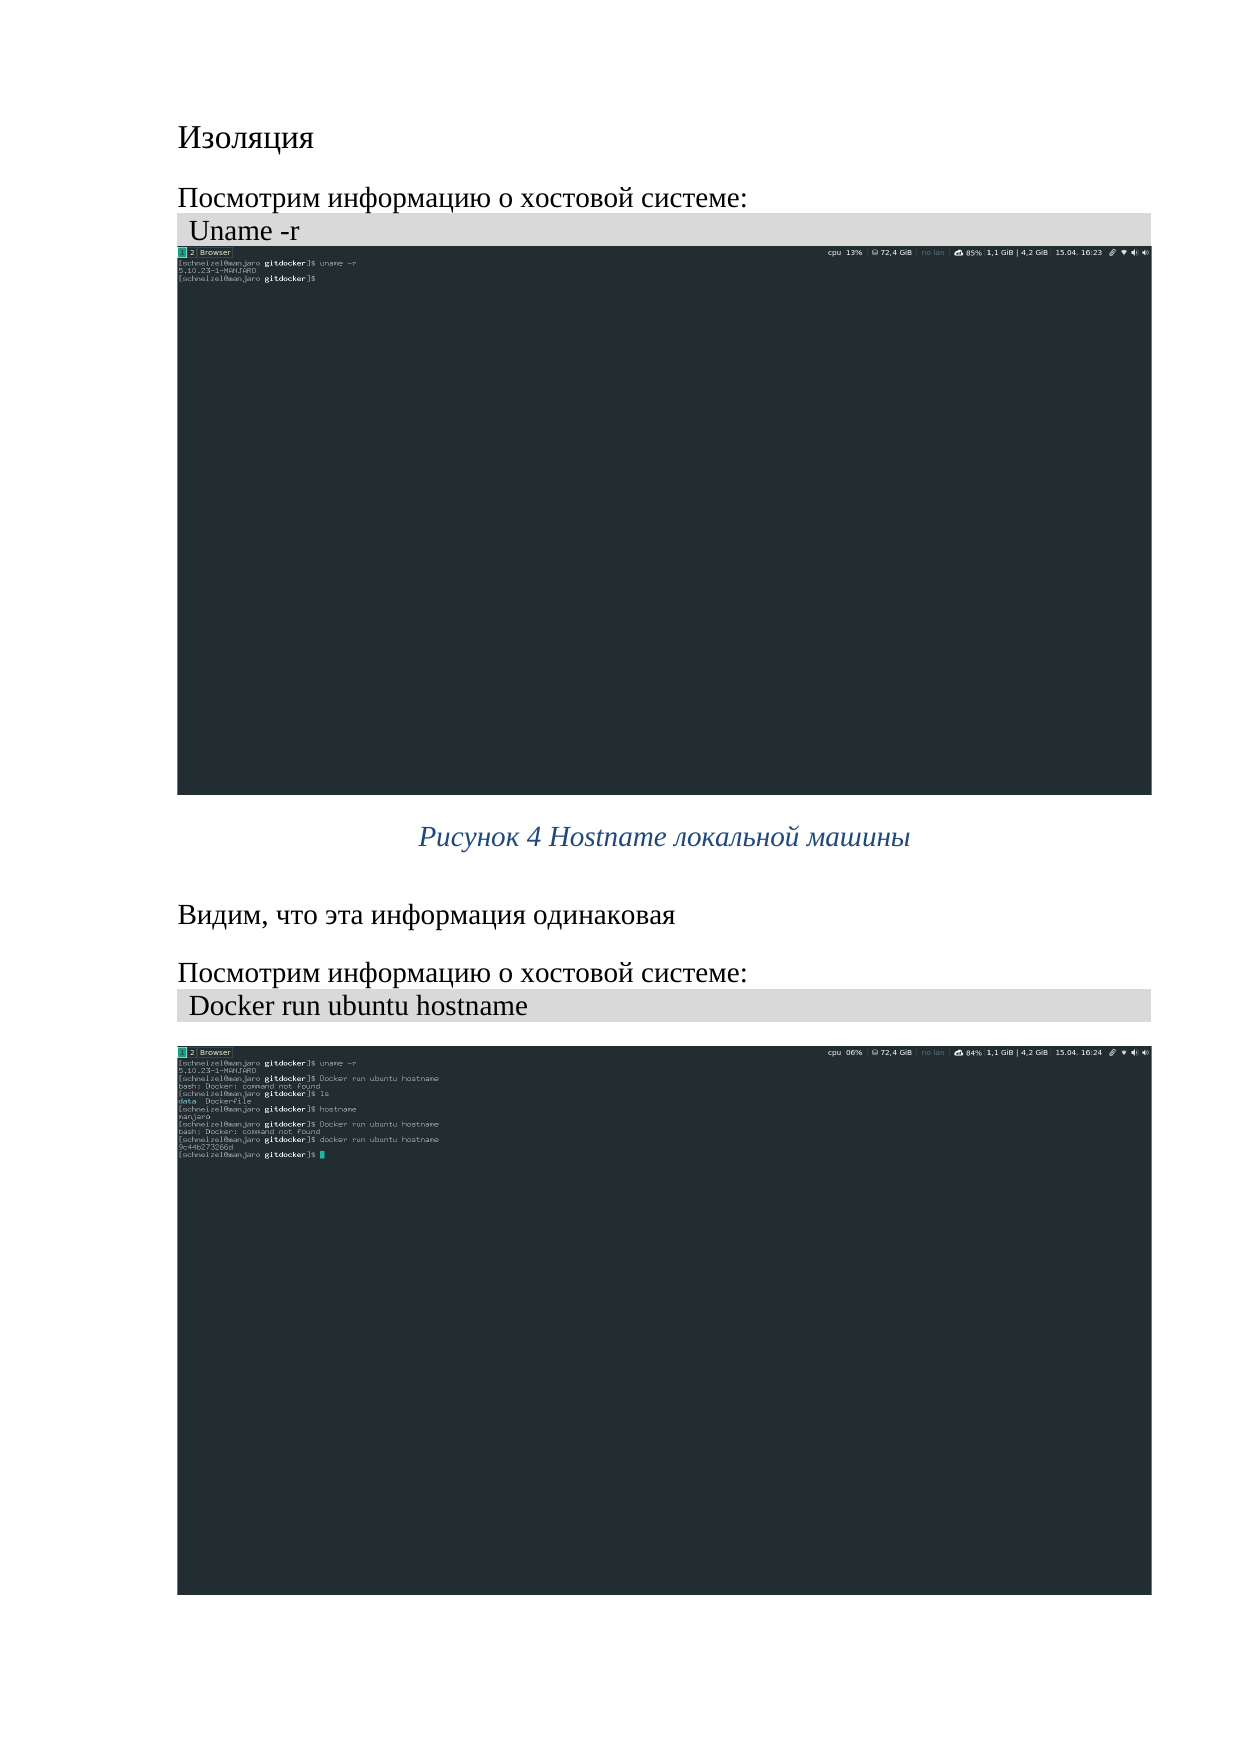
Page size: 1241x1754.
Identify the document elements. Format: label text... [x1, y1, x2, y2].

text Видим, что эта информация одинаковая [177, 897, 1152, 931]
table_header Uname -r [177, 213, 1151, 246]
subtitle Изоляция [177, 118, 1152, 156]
text Рисунок 4 Hostname локальной машины [177, 819, 1152, 852]
picture [177, 246, 1152, 795]
text Посмотрим информацию о хостовой системе: [177, 955, 1152, 988]
text Посмотрим информацию о хостовой системе: [177, 180, 1152, 213]
picture [177, 1046, 1152, 1595]
table_header Docker run ubuntu hostname [177, 989, 1151, 1022]
